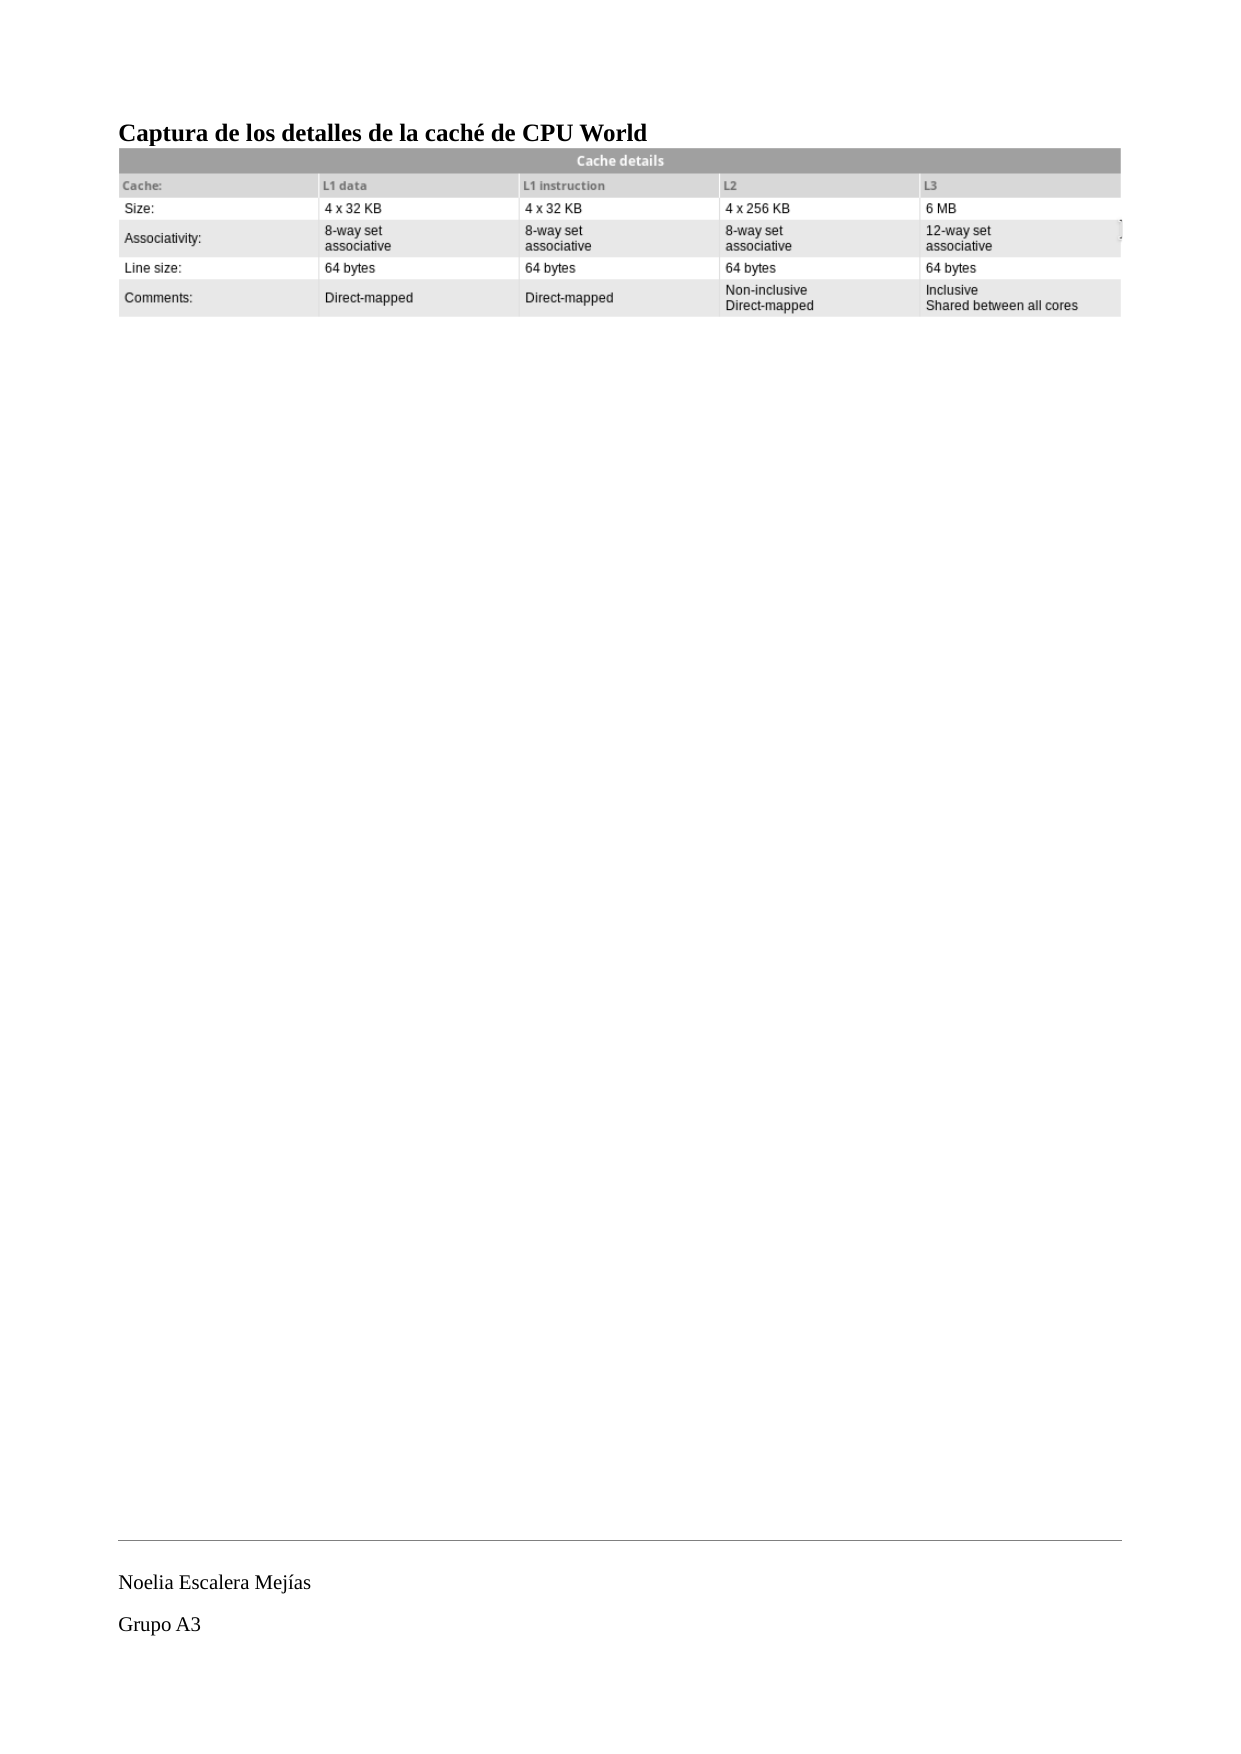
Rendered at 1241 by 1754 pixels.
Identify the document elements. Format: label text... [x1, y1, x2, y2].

picture [118, 146, 1123, 319]
text Captura de los detalles de la caché de CPU World [118, 118, 1122, 146]
